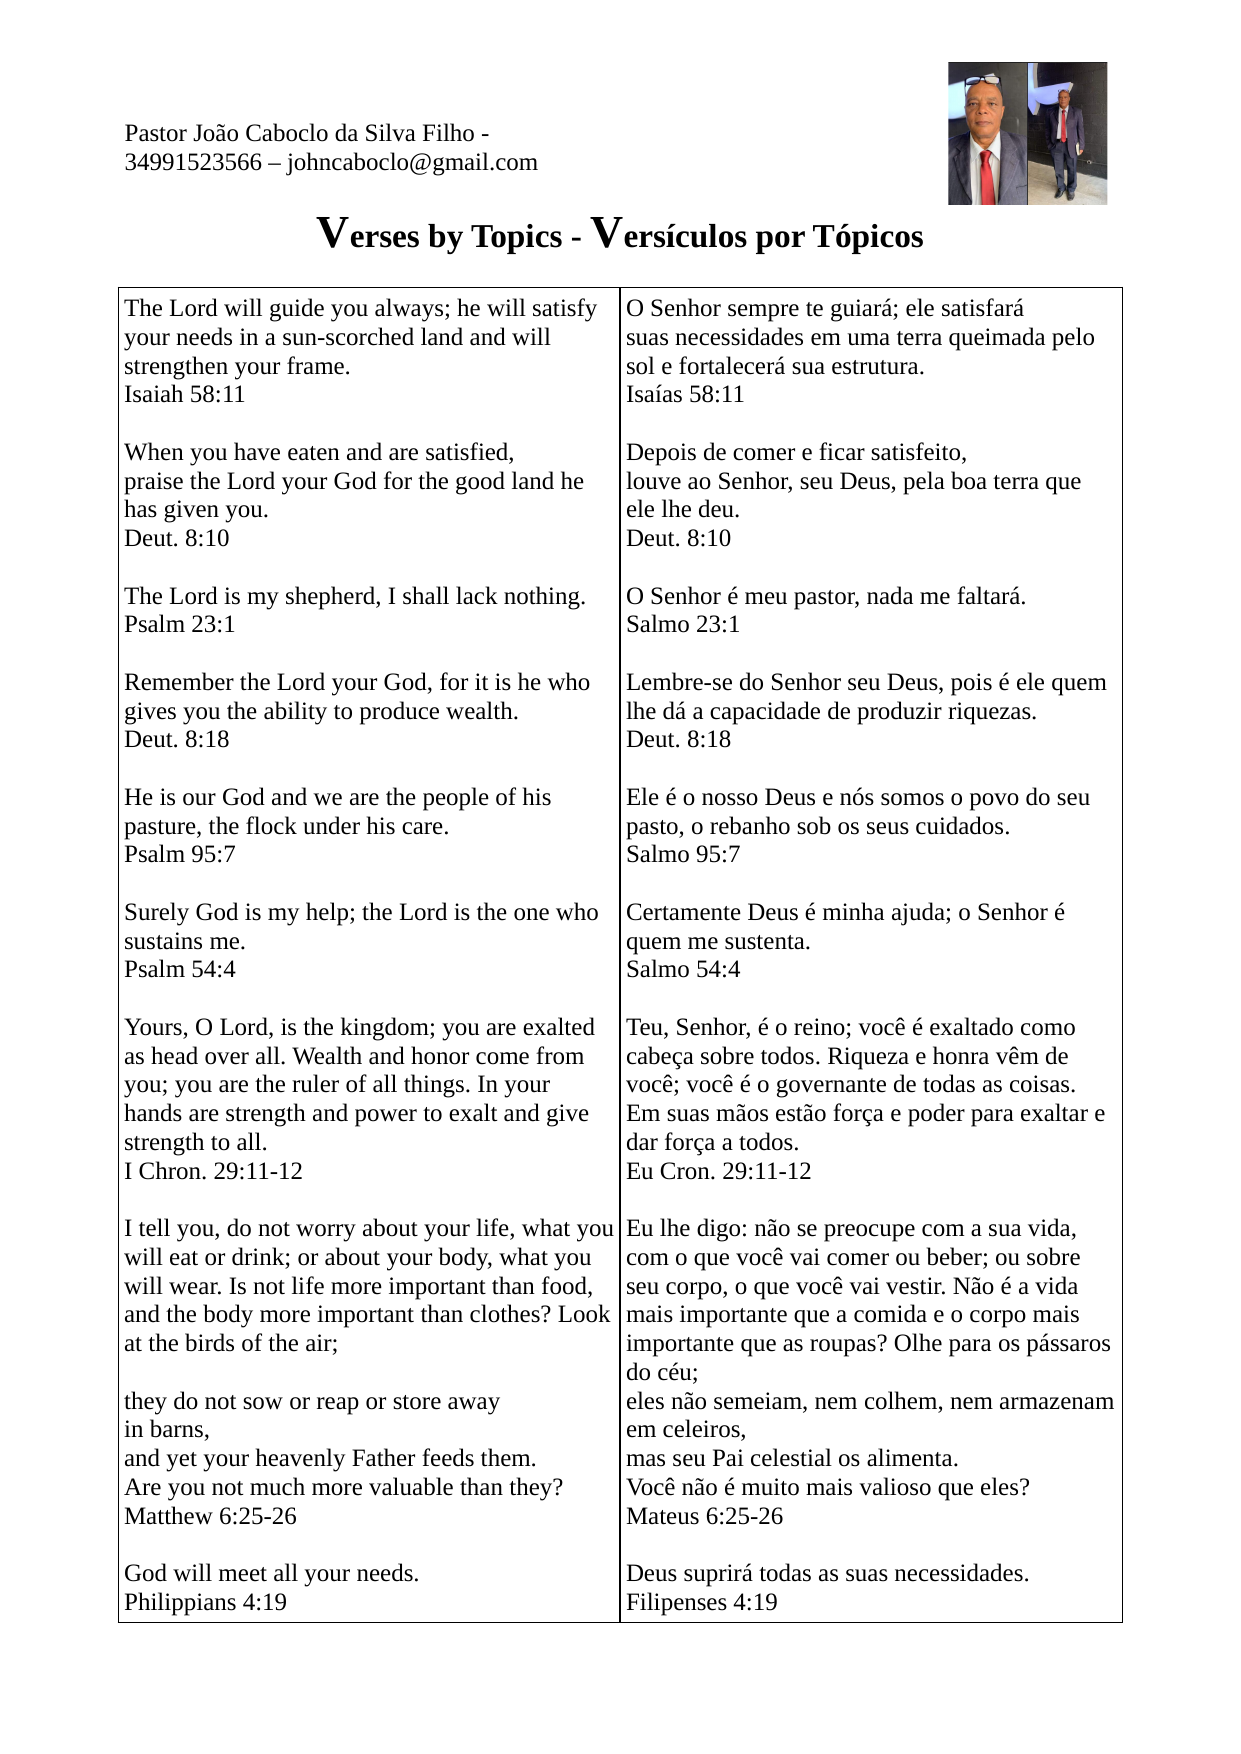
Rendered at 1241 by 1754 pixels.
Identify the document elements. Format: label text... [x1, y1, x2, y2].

table_cell The Lord will guide you always; he will satisfy your needs in a sun-scorched land and will strengthen your frame. Isaiah 58:11 When you have eaten and are satisfied, praise the Lord your God for the good land he has given you. Deut. 8:10 The Lord is my shepherd, I shall lack nothing. Psalm 23:1 Remember the Lord your God, for it is he who gives you the ability to produce wealth. Deut. 8:18 He is our God and we are the people of his pasture, the flock under his care. Psalm 95:7 Surely God is my help; the Lord is the one who sustains me. Psalm 54:4 Yours, O Lord, is the kingdom; you are exalted as head over all. Wealth and honor come from you; you are the ruler of all things. In your hands are strength and power to exalt and give strength to all. I Chron. 29:11-12 I tell you, do not worry about your life, what you will eat or drink; or about your body, what you will wear. Is not life more important than food, and the body more important than clothes? Look at the birds of the air; they do not sow or reap or store away in barns, and yet your heavenly Father feeds them. Are you not much more valuable than they? Matthew 6:25-26 God will meet all your needs. Philippians 4:19 [119, 288, 619, 1622]
picture [948, 62, 1108, 205]
table_cell O Senhor sempre te guiará; ele satisfará suas necessidades em uma terra queimada pelo sol e fortalecerá sua estrutura. Isaías 58:11 Depois de comer e ficar satisfeito, louve ao Senhor, seu Deus, pela boa terra que ele lhe deu. Deut. 8:10 O Senhor é meu pastor, nada me faltará. Salmo 23:1 Lembre-se do Senhor seu Deus, pois é ele quem lhe dá a capacidade de produzir riquezas. Deut. 8:18 Ele é o nosso Deus e nós somos o povo do seu pasto, o rebanho sob os seus cuidados. Salmo 95:7 Certamente Deus é minha ajuda; o Senhor é quem me sustenta. Salmo 54:4 Teu, Senhor, é o reino; você é exaltado como cabeça sobre todos. Riqueza e honra vêm de você; você é o governante de todas as coisas. Em suas mãos estão força e poder para exaltar e dar força a todos. Eu Cron. 29:11-12 Eu lhe digo: não se preocupe com a sua vida, com o que você vai comer ou beber; ou sobre seu corpo, o que você vai vestir. Não é a vida mais importante que a comida e o corpo mais importante que as roupas? Olhe para os pássaros do céu; eles não semeiam, nem colhem, nem armazenam em celeiros, mas seu Pai celestial os alimenta. Você não é muito mais valioso que eles? Mateus 6:25-26 Deus suprirá todas as suas necessidades. Filipenses 4:19 [621, 288, 1122, 1622]
